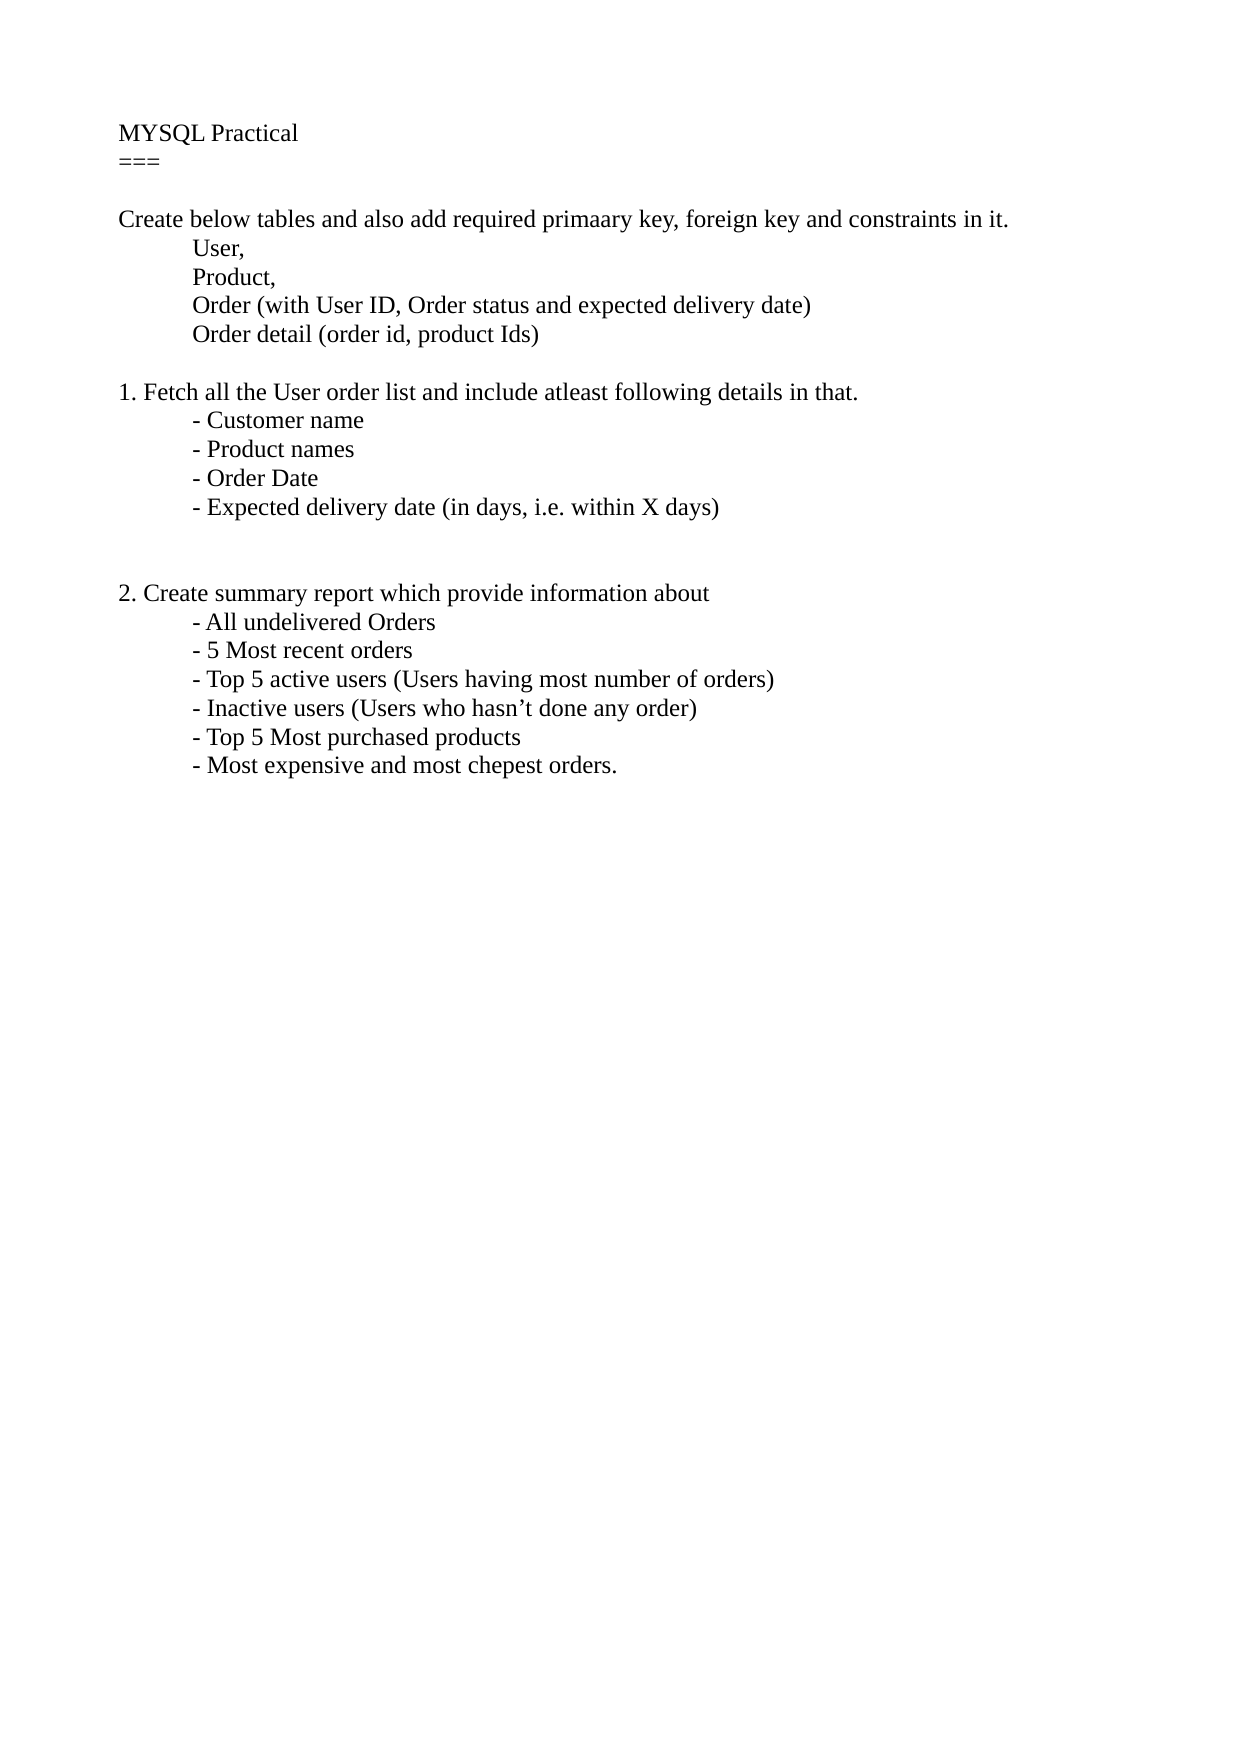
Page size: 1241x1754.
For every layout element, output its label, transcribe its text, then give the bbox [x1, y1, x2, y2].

text Create below tables and also add required primaary key, foreign key and constraints in it. [118, 204, 1122, 233]
text - Expected delivery date (in days, i.e. within X days) [118, 492, 1122, 521]
text Order detail (order id, product Ids) [118, 319, 1122, 348]
text - 5 Most recent orders [118, 636, 1122, 664]
text - All undelivered Orders [118, 607, 1122, 636]
text MYSQL Practical [118, 118, 1122, 147]
text User, [118, 233, 1122, 262]
text Product, [118, 262, 1122, 291]
text - Top 5 Most purchased products [118, 722, 1122, 751]
text - Order Date [118, 463, 1122, 492]
text - Inactive users (Users who hasn’t done any order) [118, 693, 1122, 722]
text === [118, 147, 1122, 176]
text - Top 5 active users (Users having most number of orders) [118, 664, 1122, 693]
text 1. Fetch all the User order list and include atleast following details in that. [118, 377, 1122, 406]
text - Product names [118, 434, 1122, 463]
text - Customer name [118, 406, 1122, 434]
text - Most expensive and most chepest orders. [118, 751, 1122, 779]
text 2. Create summary report which provide information about [118, 578, 1122, 607]
text Order (with User ID, Order status and expected delivery date) [118, 291, 1122, 319]
